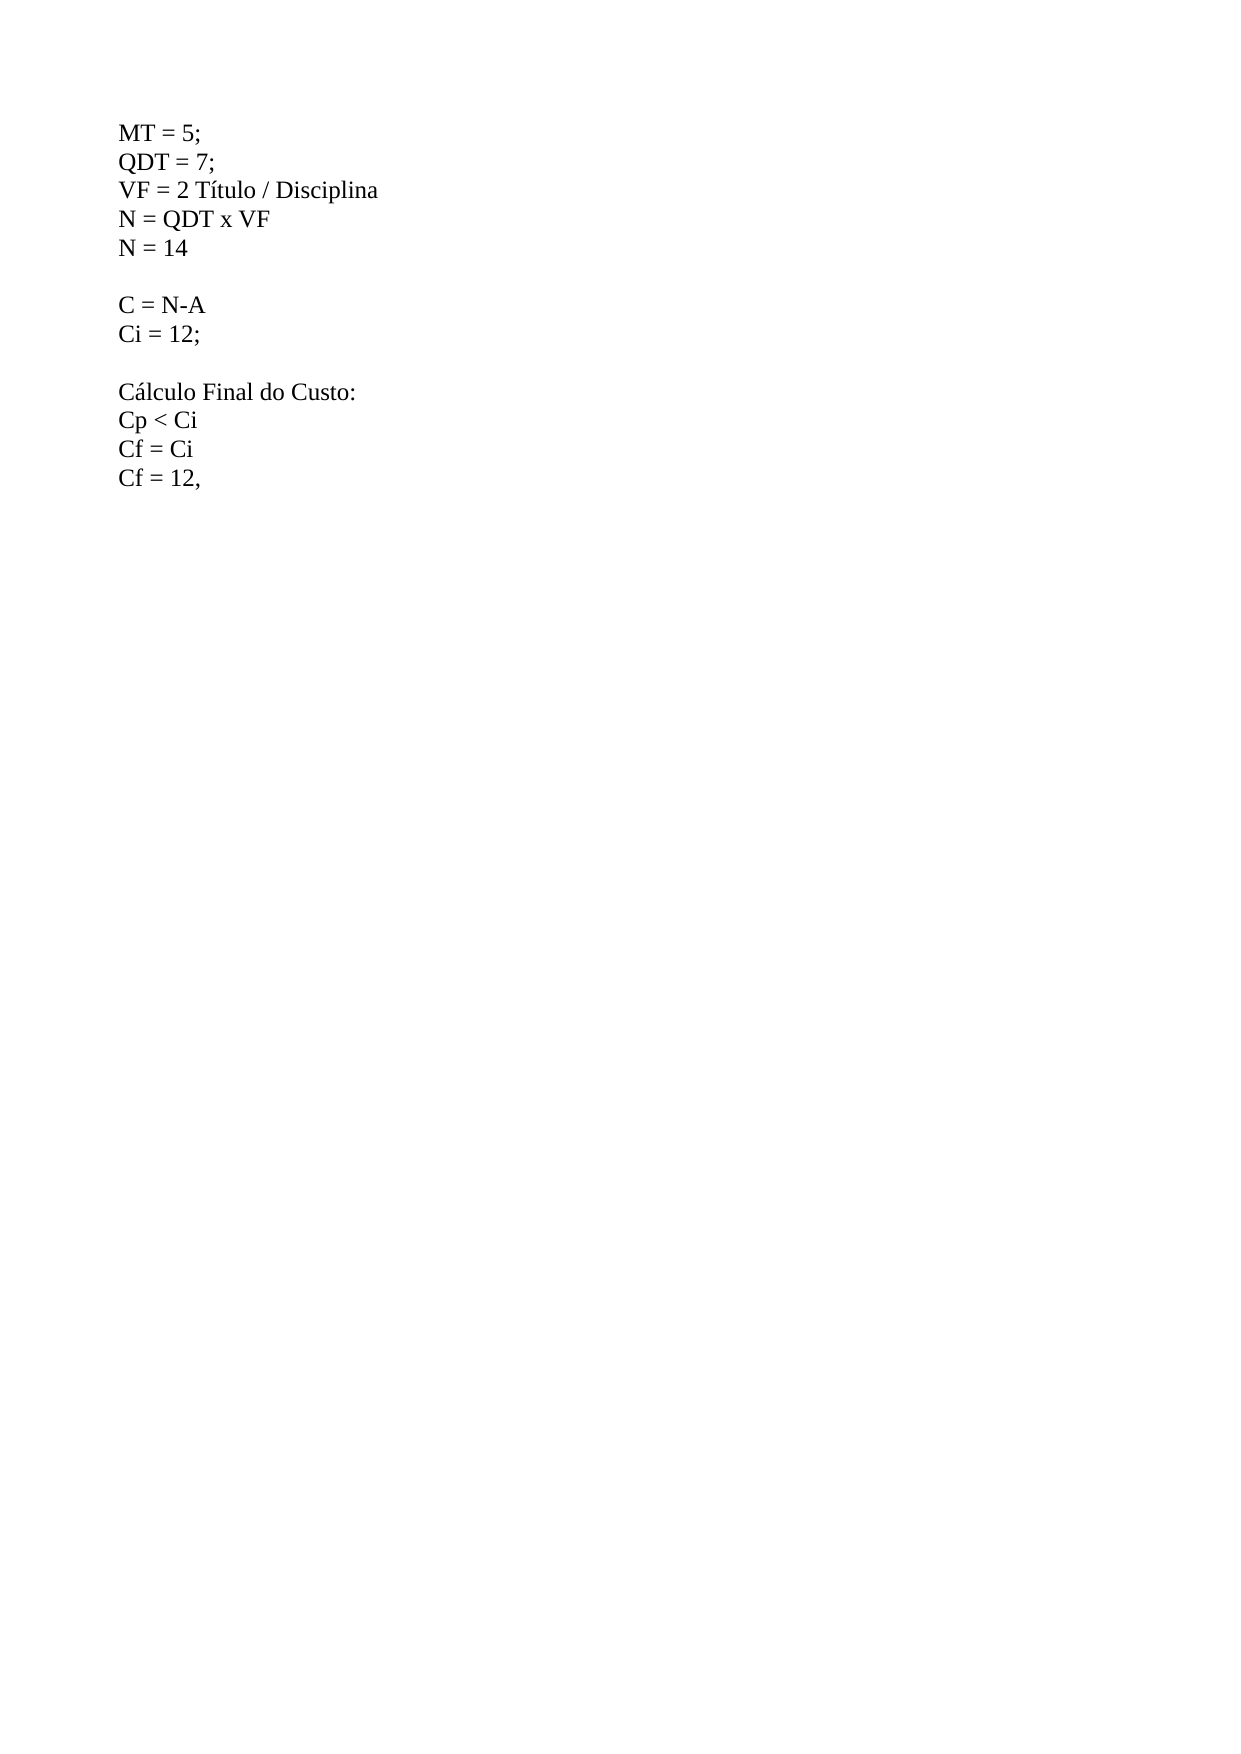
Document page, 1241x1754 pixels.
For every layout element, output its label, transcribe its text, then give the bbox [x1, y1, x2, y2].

text Cálculo Final do Custo: [118, 377, 1122, 406]
text N = 14 [118, 233, 1122, 262]
text Cf = Ci [118, 434, 1122, 463]
text C = N-A [118, 291, 1122, 319]
text Cf = 12, [118, 463, 1122, 492]
text VF = 2 Título / Disciplina [118, 176, 1122, 204]
text QDT = 7; [118, 147, 1122, 176]
text MT = 5; [118, 118, 1122, 147]
text Ci = 12; [118, 319, 1122, 348]
text N = QDT x VF [118, 204, 1122, 233]
text Cp < Ci [118, 406, 1122, 434]
